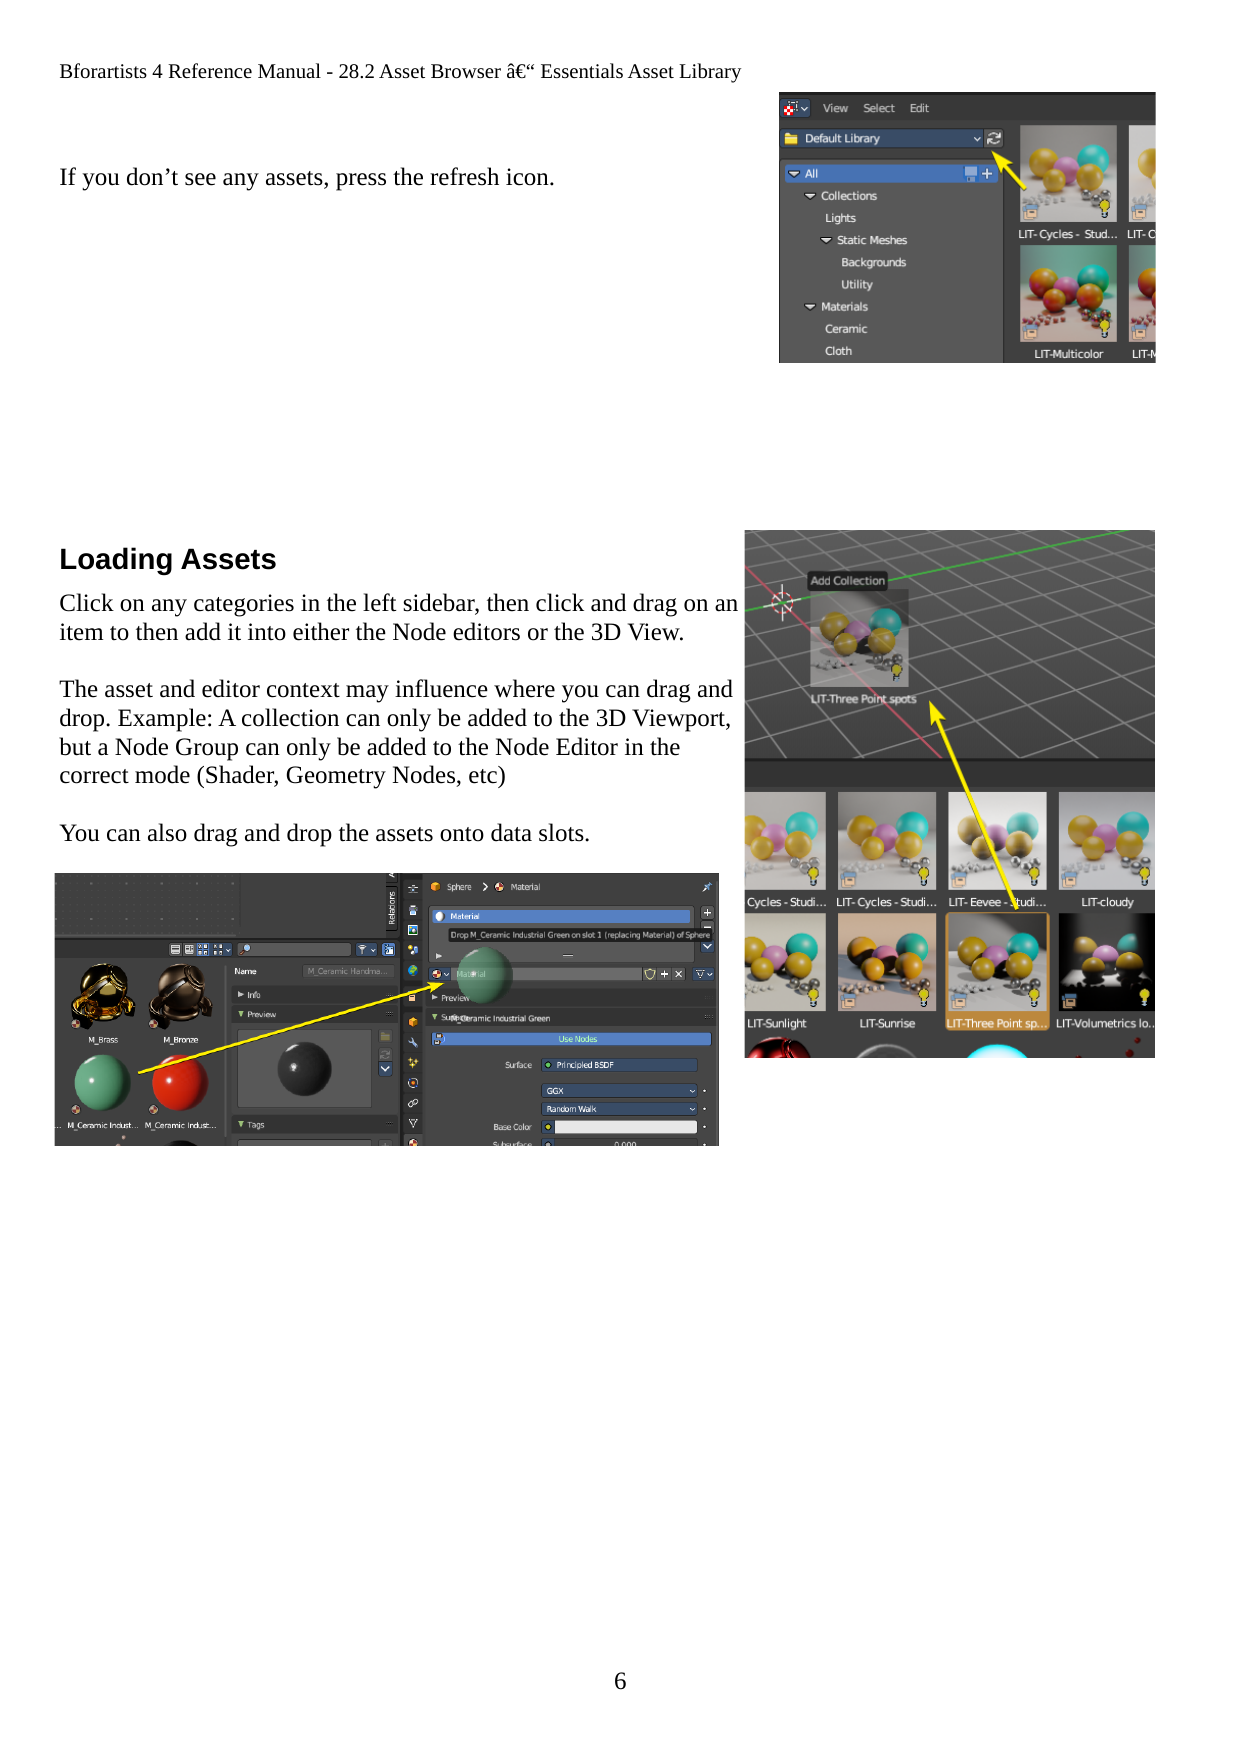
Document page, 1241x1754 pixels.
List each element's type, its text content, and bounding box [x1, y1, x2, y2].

subtitle [1155, 542, 1181, 575]
text You can also drag and drop the assets onto data slots. [59, 818, 744, 847]
picture [54, 873, 719, 1146]
picture [744, 530, 1155, 1058]
picture [779, 92, 1156, 363]
text The asset and editor context may influence where you can drag and drop. Example: A collection can only be added to the 3D Viewport, but a Node Group can only be added to the Node Editor in the correct mode (Shader, Geometry Nodes, etc) [59, 674, 744, 789]
text If you don’t see any assets, press the refresh icon. [59, 162, 779, 190]
text Click on any categories in the left sidebar, then click and drag on an item to then add it into either the Node editors or the 3D View. [59, 588, 744, 645]
subtitle Loading Assets [59, 542, 744, 575]
